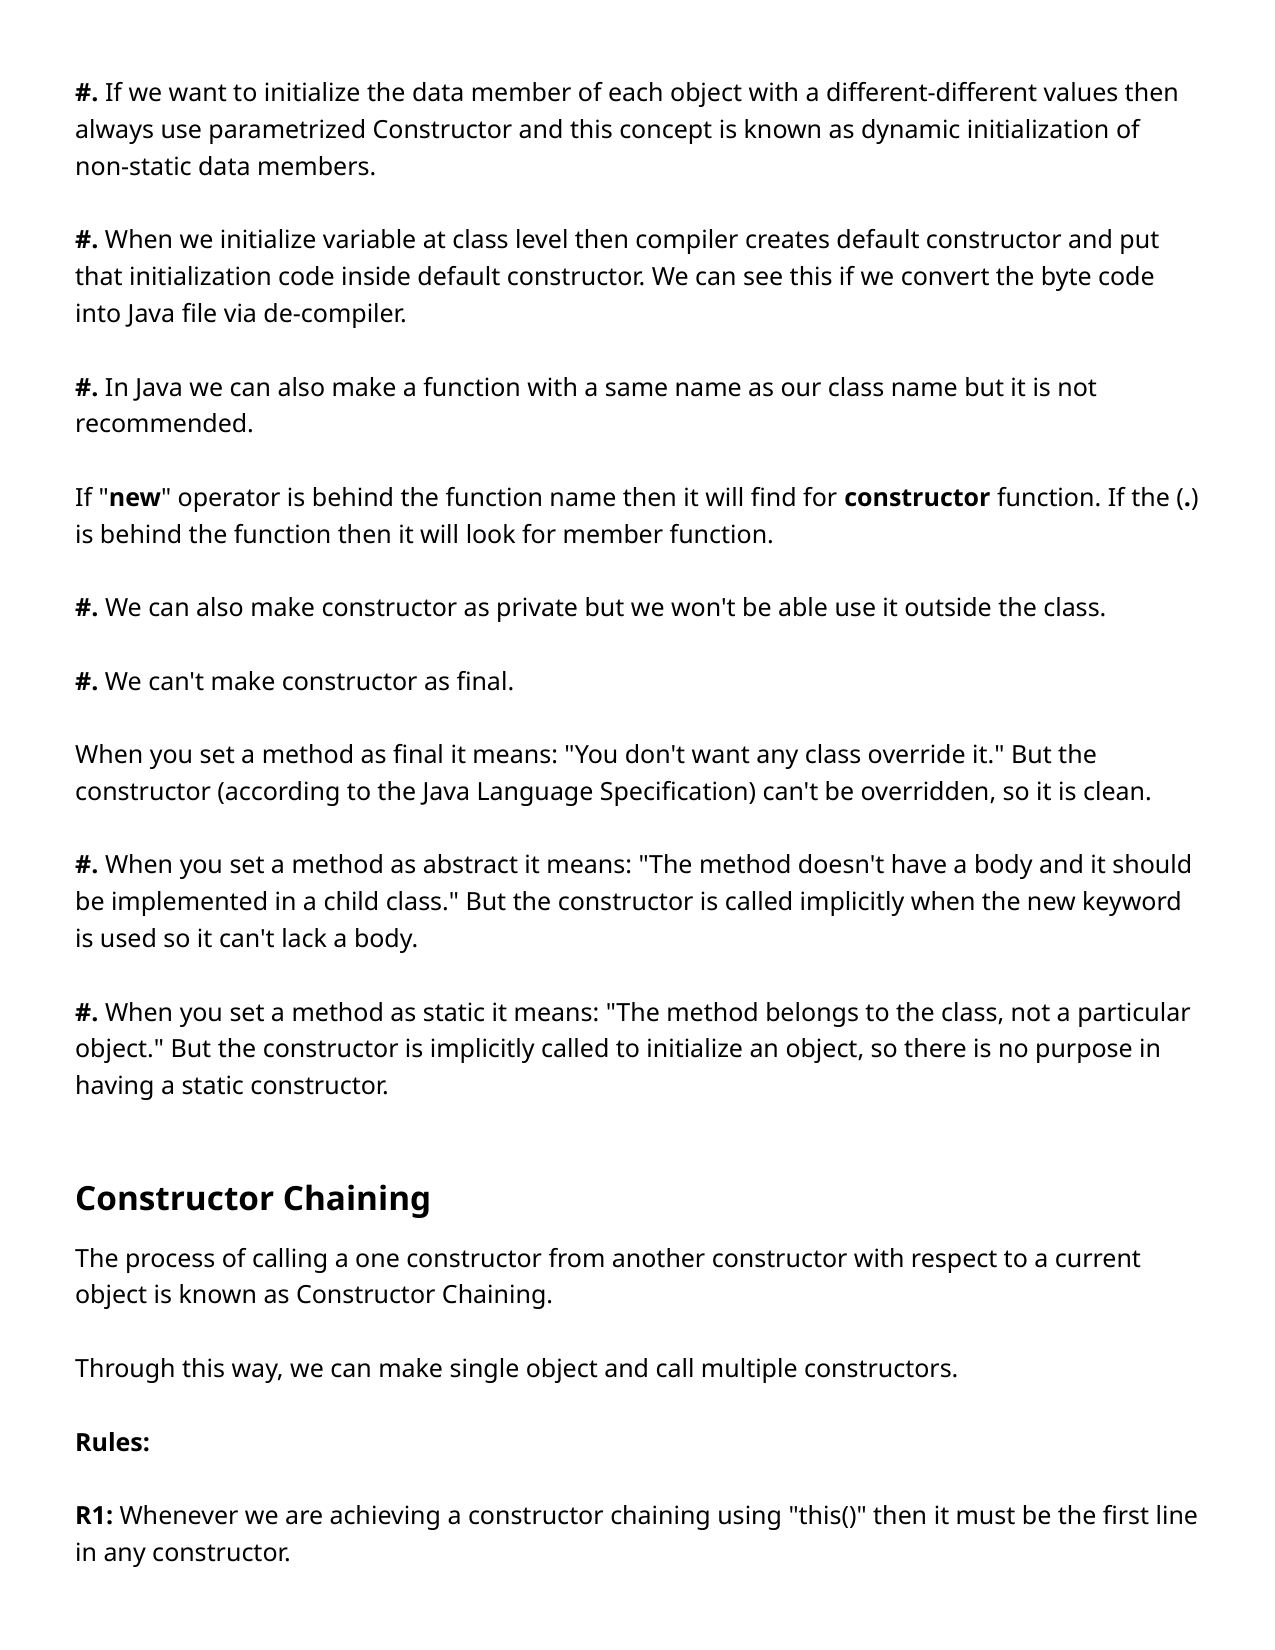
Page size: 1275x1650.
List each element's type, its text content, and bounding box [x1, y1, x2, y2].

text #. If we want to initialize the data member of each object with a different-different values then always use parametrized Constructor and this concept is known as dynamic initialization of non-static data members. #. When we initialize variable at class level then compiler creates default constructor and put that initialization code inside default constructor. We can see this if we convert the byte code into Java file via de-compiler. #. In Java we can also make a function with a same name as our class name but it is not recommended. If "new" operator is behind the function name then it will find for constructor function. If the (.) is behind the function then it will look for member function. #. We can also make constructor as private but we won't be able use it outside the class. #. We can't make constructor as final. When you set a method as final it means: "You don't want any class override it." But the constructor (according to the Java Language Specification) can't be overridden, so it is clean. #. When you set a method as abstract it means: "The method doesn't have a body and it should be implemented in a child class." But the constructor is called implicitly when the new keyword is used so it can't lack a body. #. When you set a method as static it means: "The method belongs to the class, not a particular object." But the constructor is implicitly called to initialize an object, so there is no purpose in having a static constructor. [75, 75, 1200, 1102]
text The process of calling a one constructor from another constructor with respect to a current object is known as Constructor Chaining. Through this way, we can make single object and call multiple constructors. Rules: R1: Whenever we are achieving a constructor chaining using "this()" then it must be the first line in any constructor. [75, 1240, 1200, 1568]
text Constructor Chaining [75, 1175, 1200, 1220]
